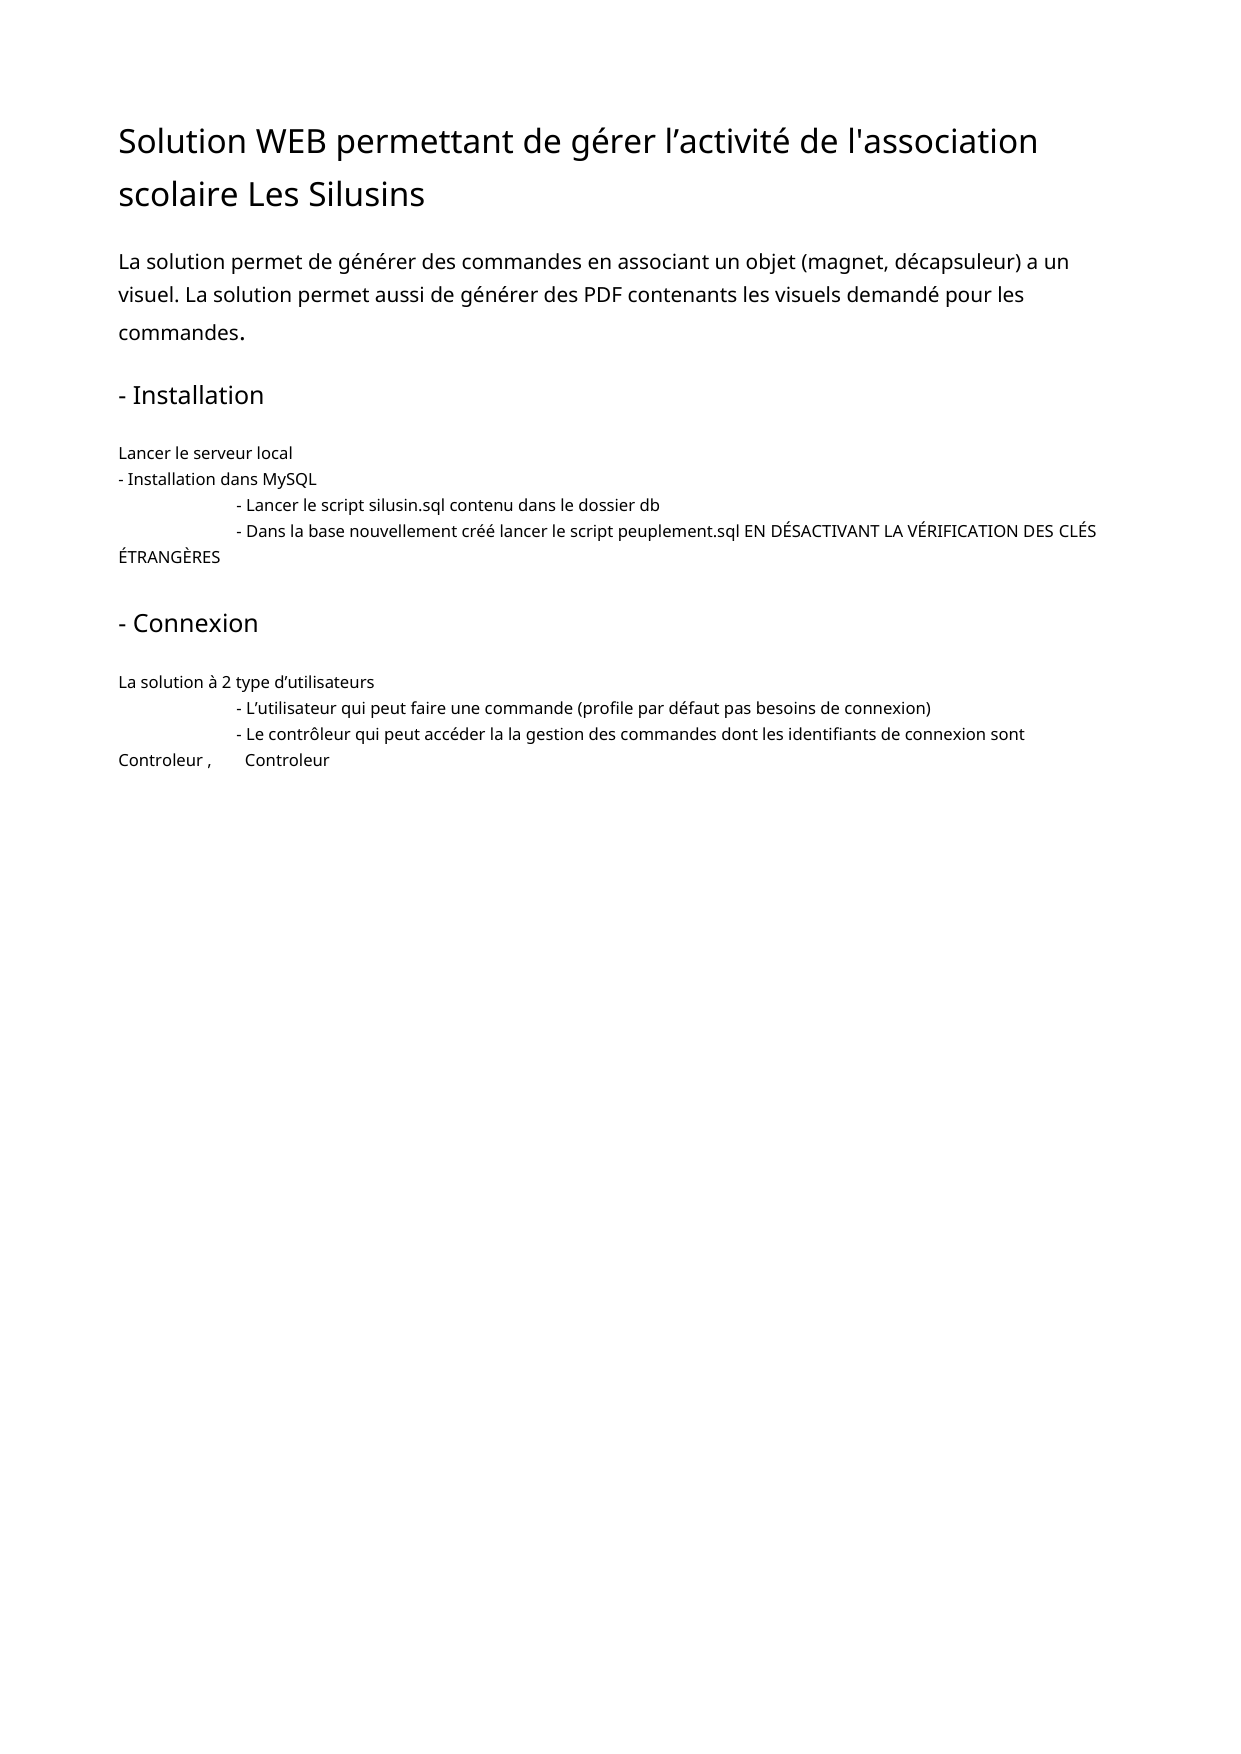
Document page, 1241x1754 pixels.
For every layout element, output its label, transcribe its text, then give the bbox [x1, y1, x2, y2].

text La solution à 2 type d’utilisateurs [118, 670, 1122, 693]
text - Connexion [118, 605, 1122, 639]
text - Lancer le script silusin.sql contenu dans le dossier db [118, 494, 1122, 517]
text Lancer le serveur local [118, 442, 1122, 465]
text La solution permet de générer des commandes en associant un objet (magnet, décapsuleur) a un visuel. La solution permet aussi de générer des PDF contenants les visuels demandé pour les commandes. [118, 247, 1122, 348]
text - Dans la base nouvellement créé lancer le script peuplement.sql EN DÉSACTIVANT LA VÉRIFICATION DES CLÉS ÉTRANGÈRES [118, 520, 1122, 569]
text Solution WEB permettant de gérer l’activité de l'association scolaire Les Silusins [118, 118, 1122, 216]
text - Installation dans MySQL [118, 468, 1122, 491]
text - Installation [118, 378, 1122, 412]
text - L’utilisateur qui peut faire une commande (profile par défaut pas besoins de connexion) [118, 696, 1122, 719]
text - Le contrôleur qui peut accéder la la gestion des commandes dont les identifiants de connexion sont Controleur , Controleur [118, 722, 1122, 771]
